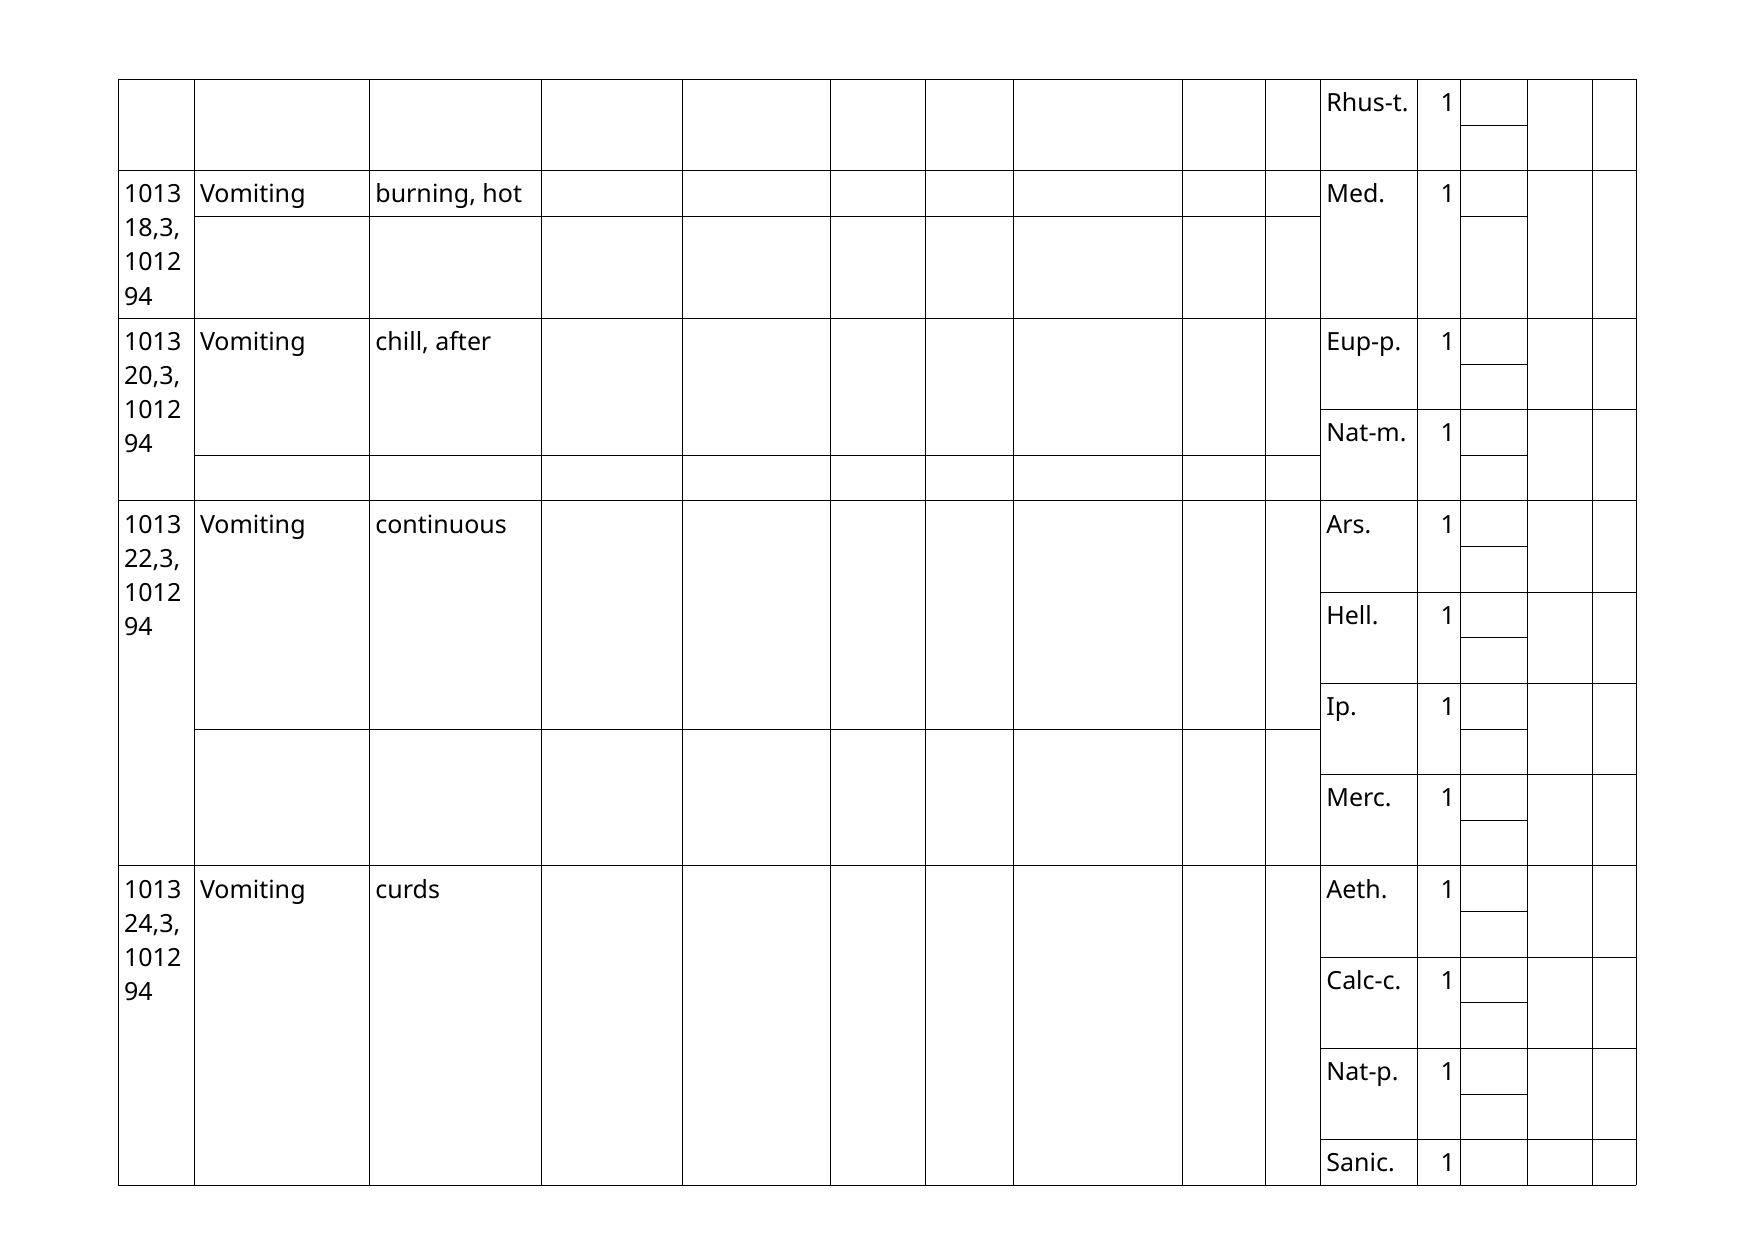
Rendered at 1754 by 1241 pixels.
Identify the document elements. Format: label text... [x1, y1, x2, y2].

table_cell [1593, 319, 1636, 409]
table_cell [1266, 319, 1320, 455]
table_cell [1461, 217, 1527, 318]
table_cell [1461, 866, 1527, 911]
table_cell [195, 217, 369, 318]
table_cell [1461, 319, 1527, 363]
table_cell [370, 456, 541, 500]
table_cell [1014, 730, 1182, 865]
table_cell [1461, 1095, 1527, 1139]
table_cell Nat-m. [1321, 410, 1417, 500]
table_cell [926, 319, 1013, 455]
table_cell [1183, 456, 1265, 500]
table_cell [542, 730, 682, 865]
table_cell 101320,3,101294 [119, 319, 194, 500]
table_cell [683, 171, 830, 216]
table_cell [683, 456, 830, 500]
table_cell [370, 80, 541, 170]
table_cell 1 [1418, 171, 1460, 318]
table_cell [542, 501, 682, 728]
table_cell [1528, 593, 1592, 683]
table_cell Vomiting [195, 319, 369, 455]
table_cell [1461, 730, 1527, 774]
table_cell [195, 456, 369, 500]
table_cell [683, 866, 830, 1185]
table_cell [1266, 217, 1320, 318]
table_cell [683, 217, 830, 318]
table_cell 1 [1418, 1140, 1460, 1185]
table_cell [1528, 775, 1592, 865]
table_cell [1461, 821, 1527, 865]
table_cell Vomiting [195, 866, 369, 1185]
table_cell [1461, 638, 1527, 683]
table_cell Ip. [1321, 684, 1417, 774]
table_cell burning, hot [370, 171, 541, 216]
table_cell [1461, 684, 1527, 728]
table_cell Vomiting [195, 501, 369, 728]
table_cell chill, after [370, 319, 541, 455]
table_cell [1528, 1049, 1592, 1139]
table_cell Sanic. [1321, 1140, 1417, 1185]
table_cell [542, 866, 682, 1185]
table_cell [1593, 80, 1636, 170]
table_cell Hell. [1321, 593, 1417, 683]
table_cell 1 [1418, 319, 1460, 409]
table_cell [831, 171, 925, 216]
table_cell [542, 80, 682, 170]
table_cell [1528, 958, 1592, 1048]
table_cell 1 [1418, 1049, 1460, 1139]
table_cell [831, 730, 925, 865]
table_cell [1266, 501, 1320, 728]
table_cell [831, 80, 925, 170]
table_cell [1593, 1049, 1636, 1139]
table_cell [1183, 171, 1265, 216]
table_cell [1461, 912, 1527, 957]
table_cell [1528, 1140, 1592, 1185]
table_cell Aeth. [1321, 866, 1417, 957]
table_cell Merc. [1321, 775, 1417, 865]
table_cell [1528, 501, 1592, 592]
table_cell [1528, 866, 1592, 957]
table_cell 1 [1418, 775, 1460, 865]
table_cell [1593, 410, 1636, 500]
table_cell Ars. [1321, 501, 1417, 592]
table_cell Vomiting [195, 171, 369, 216]
table_cell [1461, 80, 1527, 124]
table_cell [1593, 684, 1636, 774]
table_cell [1593, 1140, 1636, 1185]
table_cell [1461, 1140, 1527, 1185]
table_cell [1461, 958, 1527, 1002]
table_cell [1461, 501, 1527, 546]
table_cell [683, 730, 830, 865]
table_cell [1593, 775, 1636, 865]
table_cell [831, 501, 925, 728]
table_cell [1528, 684, 1592, 774]
table_cell [1528, 319, 1592, 409]
table_cell [370, 217, 541, 318]
table_cell 1 [1418, 958, 1460, 1048]
table_cell 1 [1418, 866, 1460, 957]
table_cell Calc-c. [1321, 958, 1417, 1048]
table_cell [1266, 80, 1320, 170]
table_cell [1014, 171, 1182, 216]
table_cell 1 [1418, 410, 1460, 500]
table_cell continuous [370, 501, 541, 728]
table_cell [1461, 456, 1527, 500]
table_cell [1183, 80, 1265, 170]
table_cell [683, 80, 830, 170]
table_cell [195, 80, 369, 170]
table_cell Eup-p. [1321, 319, 1417, 409]
table_cell [1528, 171, 1592, 318]
table_cell [1183, 730, 1265, 865]
table_cell [542, 171, 682, 216]
table_cell [542, 319, 682, 455]
table_cell 101322,3,101294 [119, 501, 194, 865]
table_cell [1266, 866, 1320, 1185]
table_cell [195, 730, 369, 865]
table_cell [926, 501, 1013, 728]
table_cell Rhus-t. [1321, 80, 1417, 170]
table_cell [1266, 456, 1320, 500]
table_cell 101324,3,101294 [119, 866, 194, 1185]
table_cell [926, 80, 1013, 170]
table_cell 1 [1418, 684, 1460, 774]
table_cell [683, 319, 830, 455]
table_cell 1 [1418, 80, 1460, 170]
table_cell [1014, 866, 1182, 1185]
table_cell [1461, 775, 1527, 820]
table_cell [1183, 866, 1265, 1185]
table_cell [1528, 410, 1592, 500]
table_cell [1014, 80, 1182, 170]
table_cell [1461, 1049, 1527, 1093]
table_cell [1014, 456, 1182, 500]
table_cell curds [370, 866, 541, 1185]
table_cell [1014, 319, 1182, 455]
table_cell [831, 217, 925, 318]
table_cell [1183, 319, 1265, 455]
table_cell [1461, 126, 1527, 170]
table_cell [1528, 80, 1592, 170]
table_cell [370, 730, 541, 865]
table_cell [1461, 365, 1527, 409]
table_cell [1014, 501, 1182, 728]
table_cell [119, 80, 194, 170]
table_cell [1593, 171, 1636, 318]
table_cell [1014, 217, 1182, 318]
table_cell [1461, 1003, 1527, 1048]
table_cell 1 [1418, 501, 1460, 592]
table_cell [1593, 593, 1636, 683]
table_cell [926, 866, 1013, 1185]
table_cell [926, 171, 1013, 216]
table_cell [831, 319, 925, 455]
table_cell [1266, 730, 1320, 865]
table_cell [1461, 593, 1527, 637]
table_cell [1183, 217, 1265, 318]
table_cell [542, 456, 682, 500]
table_cell 101318,3,101294 [119, 171, 194, 318]
table_cell Nat-p. [1321, 1049, 1417, 1139]
table_cell [683, 501, 830, 728]
table_cell [1461, 171, 1527, 216]
table_cell [831, 866, 925, 1185]
table_cell [926, 217, 1013, 318]
table_cell [926, 456, 1013, 500]
table_cell [1593, 958, 1636, 1048]
table_cell [1266, 171, 1320, 216]
table_cell [542, 217, 682, 318]
table_cell [1593, 501, 1636, 592]
table_cell [831, 456, 925, 500]
table_cell Med. [1321, 171, 1417, 318]
table_cell [926, 730, 1013, 865]
table_cell [1593, 866, 1636, 957]
table_cell [1461, 547, 1527, 592]
table_cell [1461, 410, 1527, 455]
table_cell 1 [1418, 593, 1460, 683]
table_cell [1183, 501, 1265, 728]
